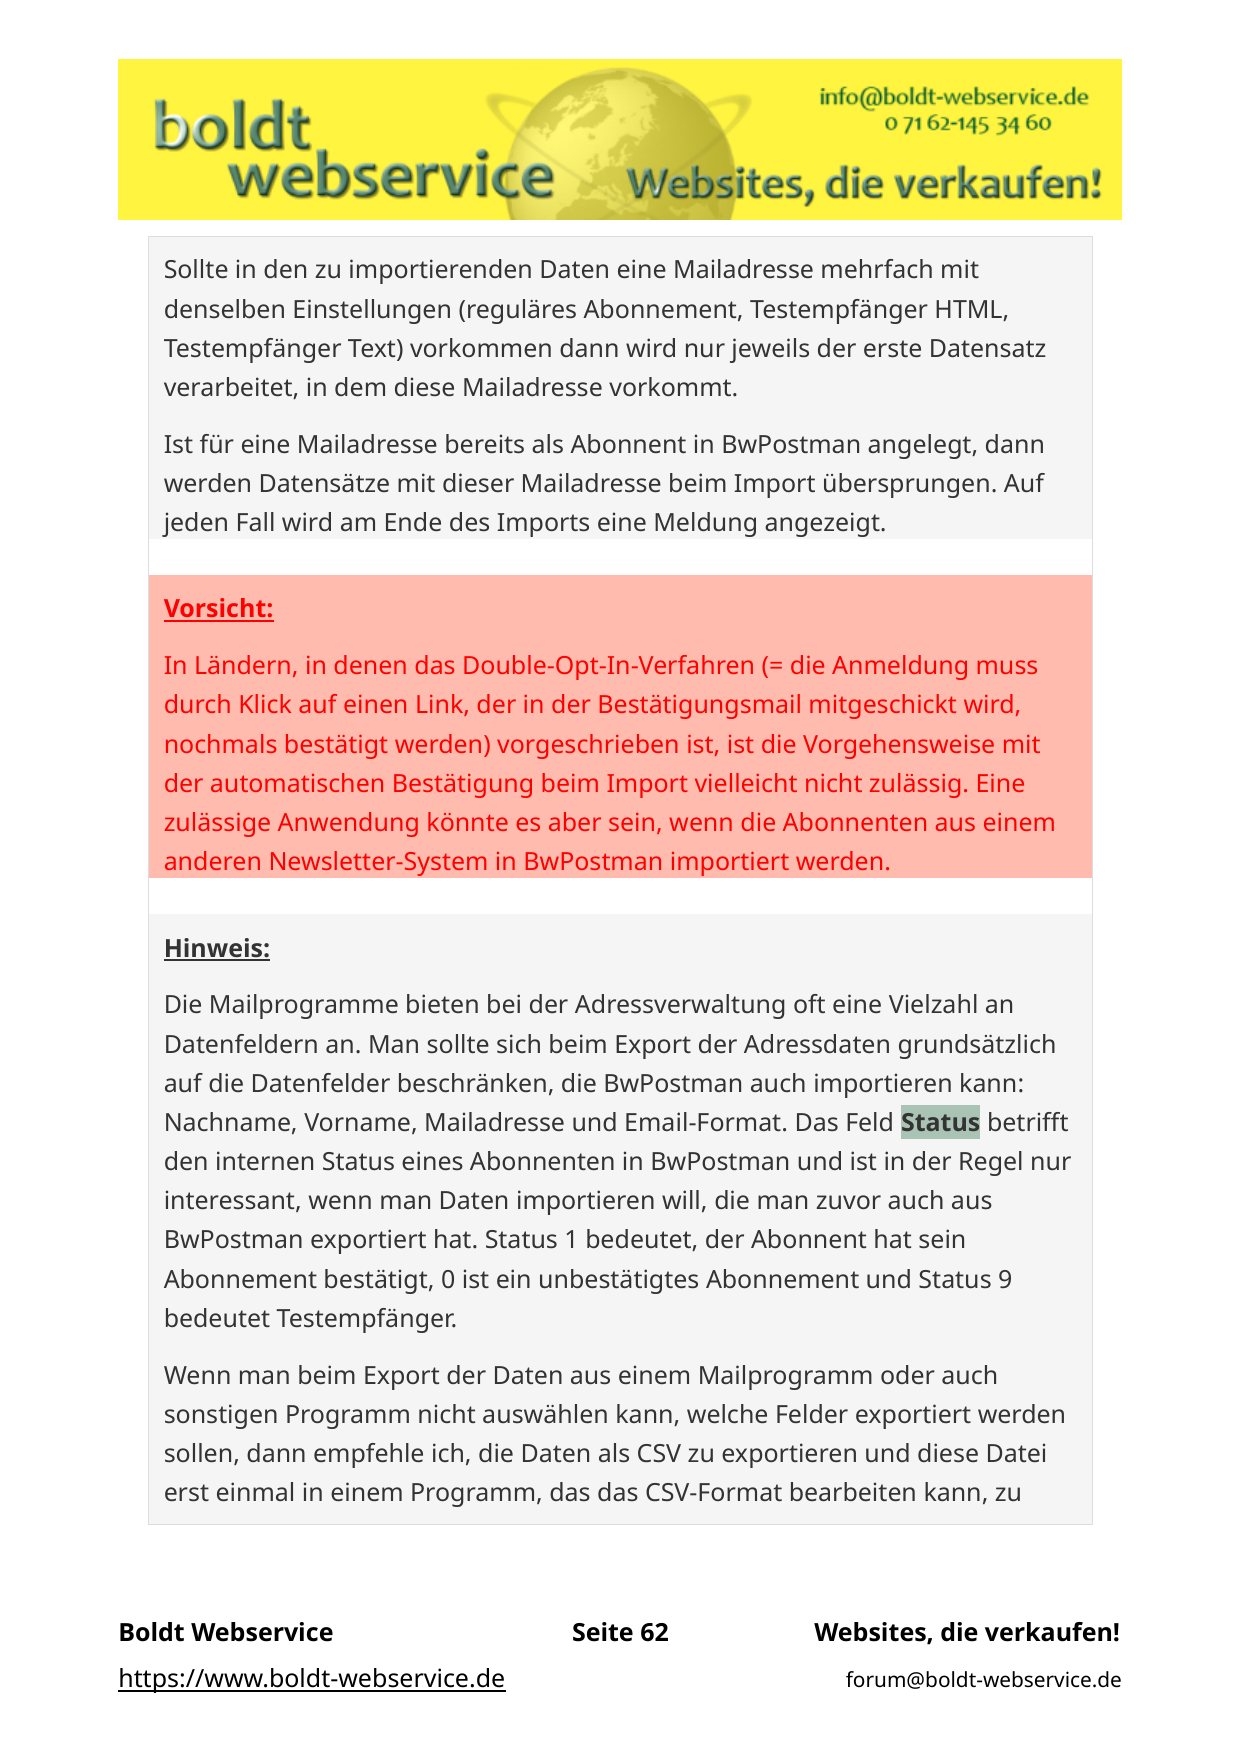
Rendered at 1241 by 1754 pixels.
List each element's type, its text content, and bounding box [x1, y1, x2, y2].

text Sollte in den zu importierenden Daten eine Mailadresse mehrfach mit denselben Einstellungen (reguläres Abonnement, Testempfänger HTML, Testempfänger Text) vorkommen dann wird nur jeweils der erste Datensatz verarbeitet, in dem diese Mailadresse vorkommt. [149, 237, 1092, 404]
text Wenn man beim Export der Daten aus einem Mailprogramm oder auch sonstigen Programm nicht auswählen kann, welche Felder exportiert werden sollen, dann empfehle ich, die Daten als CSV zu exportieren und diese Datei erst einmal in einem Programm, das das CSV-Format bearbeiten kann, zu [149, 1341, 1092, 1524]
text Hinweis: [149, 914, 1092, 964]
picture [118, 59, 1123, 220]
text In Ländern, in denen das Double-Opt-In-Verfahren (= die Anmeldung muss durch Klick auf einen Link, der in der Bestätigungsmail mitgeschickt wird, nochmals bestätigt werden) vorgeschrieben ist, ist die Vorgehensweise mit der automatischen Bestätigung beim Import vielleicht nicht zulässig. Eine zulässige Anwendung könnte es aber sein, wenn die Abonnenten aus einem anderen Newsletter-System in BwPostman importiert werden. [149, 632, 1092, 878]
text Ist für eine Mailadresse bereits als Abonnent in BwPostman angelegt, dann werden Datensätze mit dieser Mailadresse beim Import übersprungen. Auf jeden Fall wird am Ende des Imports eine Meldung angezeigt. [149, 411, 1092, 539]
text Vorsicht: [149, 575, 1092, 625]
text Die Mailprogramme bieten bei der Adressverwaltung oft eine Vielzahl an Datenfeldern an. Man sollte sich beim Export der Adressdaten grundsätzlich auf die Datenfelder beschränken, die BwPostman auch importieren kann: Nachname, Vorname, Mailadresse und Email-Format. Das Feld Status betrifft den internen Status eines Abonnenten in BwPostman und ist in der Regel nur interessant, wenn man Daten importieren will, die man zuvor auch aus BwPostman exportiert hat. Status 1 bedeutet, der Abonnent hat sein Abonnement bestätigt, 0 ist ein unbestätigtes Abonnement und Status 9 bedeutet Testempfänger. [149, 971, 1092, 1334]
